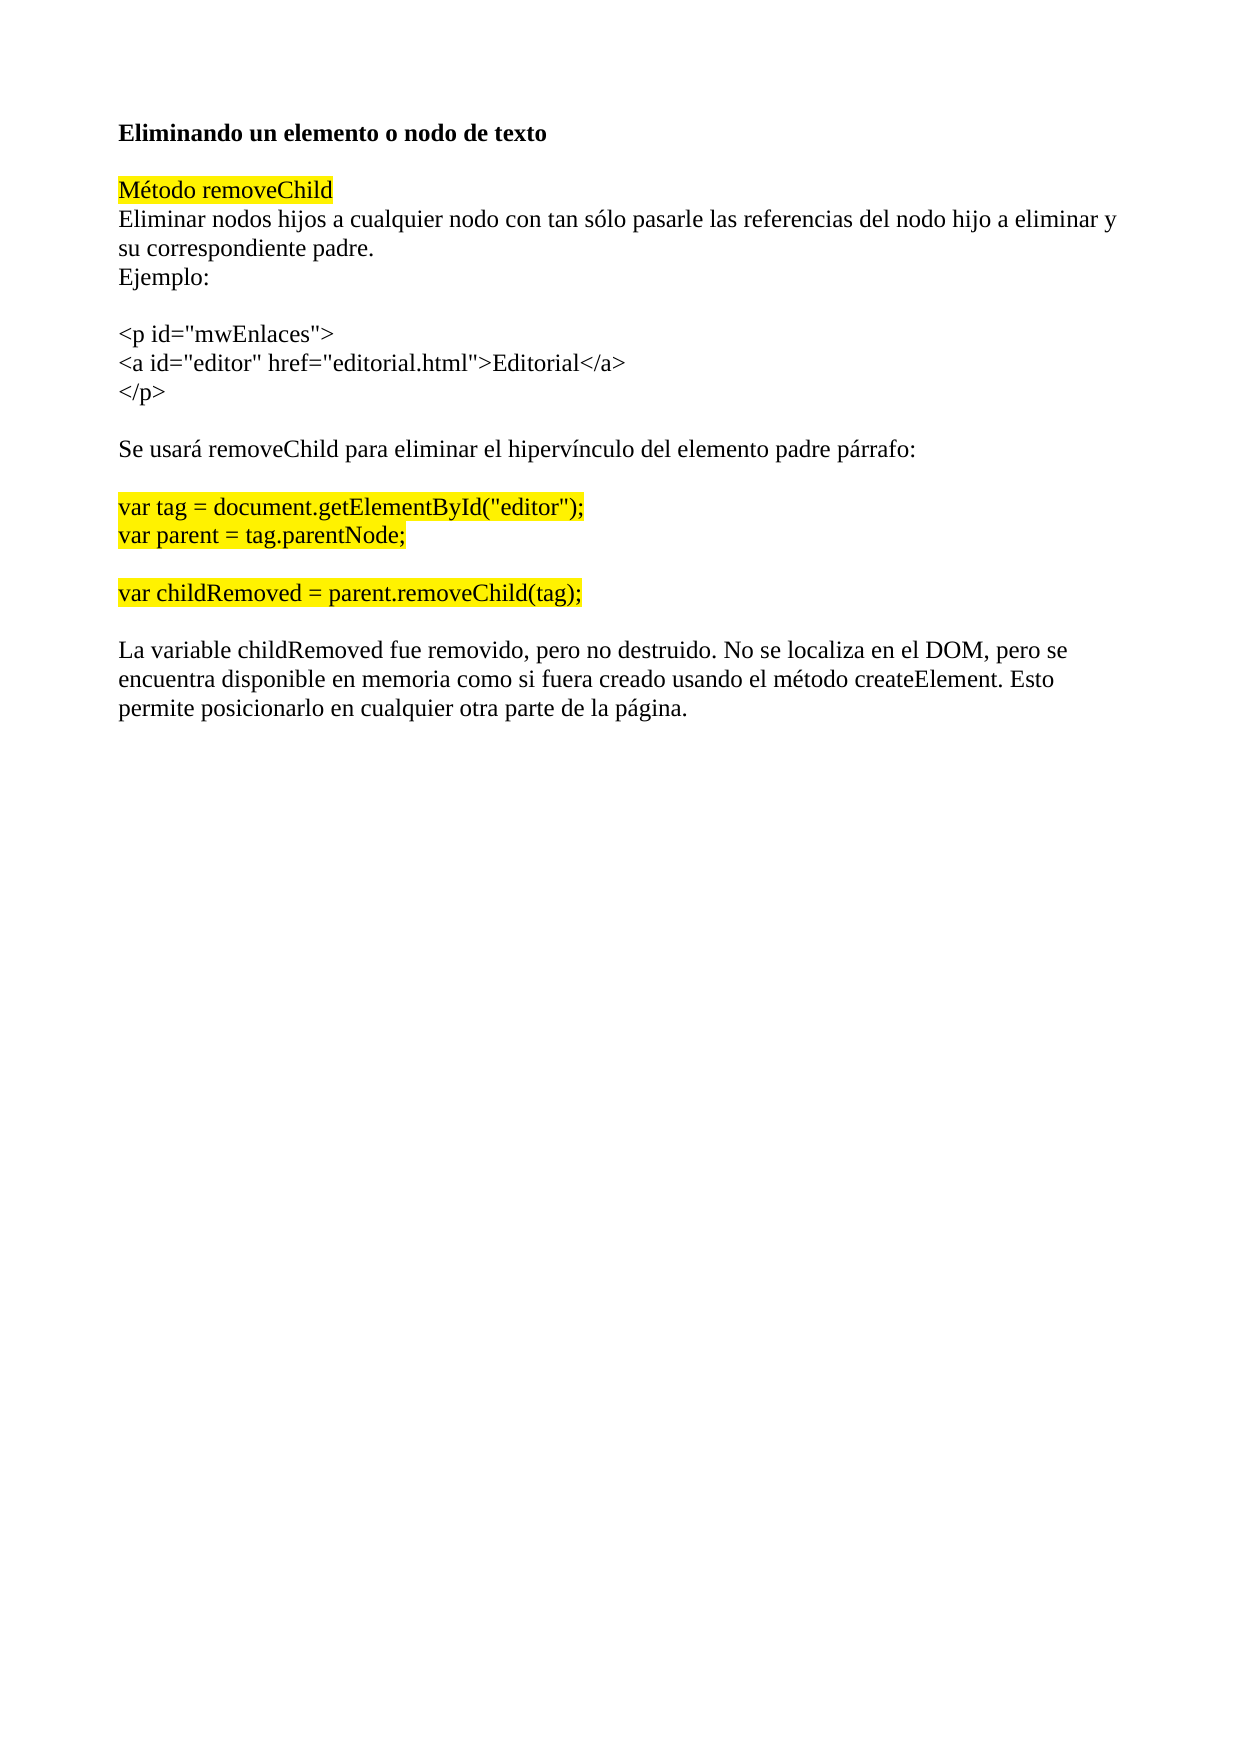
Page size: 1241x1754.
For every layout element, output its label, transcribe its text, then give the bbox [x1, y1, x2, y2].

text </p> [118, 377, 1122, 406]
text La variable childRemoved fue removido, pero no destruido. No se localiza en el DOM, pero se encuentra disponible en memoria como si fuera creado usando el método createElement. Esto permite posicionarlo en cualquier otra parte de la página. [118, 636, 1122, 722]
text <p id="mwEnlaces"> [118, 319, 1122, 348]
text Eliminando un elemento o nodo de texto [118, 118, 1122, 147]
text Se usará removeChild para eliminar el hipervínculo del elemento padre párrafo: [118, 434, 1122, 463]
text var parent = tag.parentNode; [118, 521, 1122, 549]
text var childRemoved = parent.removeChild(tag); [118, 578, 1122, 607]
text var tag = document.getElementById("editor"); [118, 492, 1122, 521]
text <a id="editor" href="editorial.html">Editorial</a> [118, 348, 1122, 377]
text Método removeChild [118, 176, 1122, 204]
text Eliminar nodos hijos a cualquier nodo con tan sólo pasarle las referencias del nodo hijo a eliminar y su correspondiente padre. [118, 204, 1122, 262]
text Ejemplo: [118, 262, 1122, 291]
